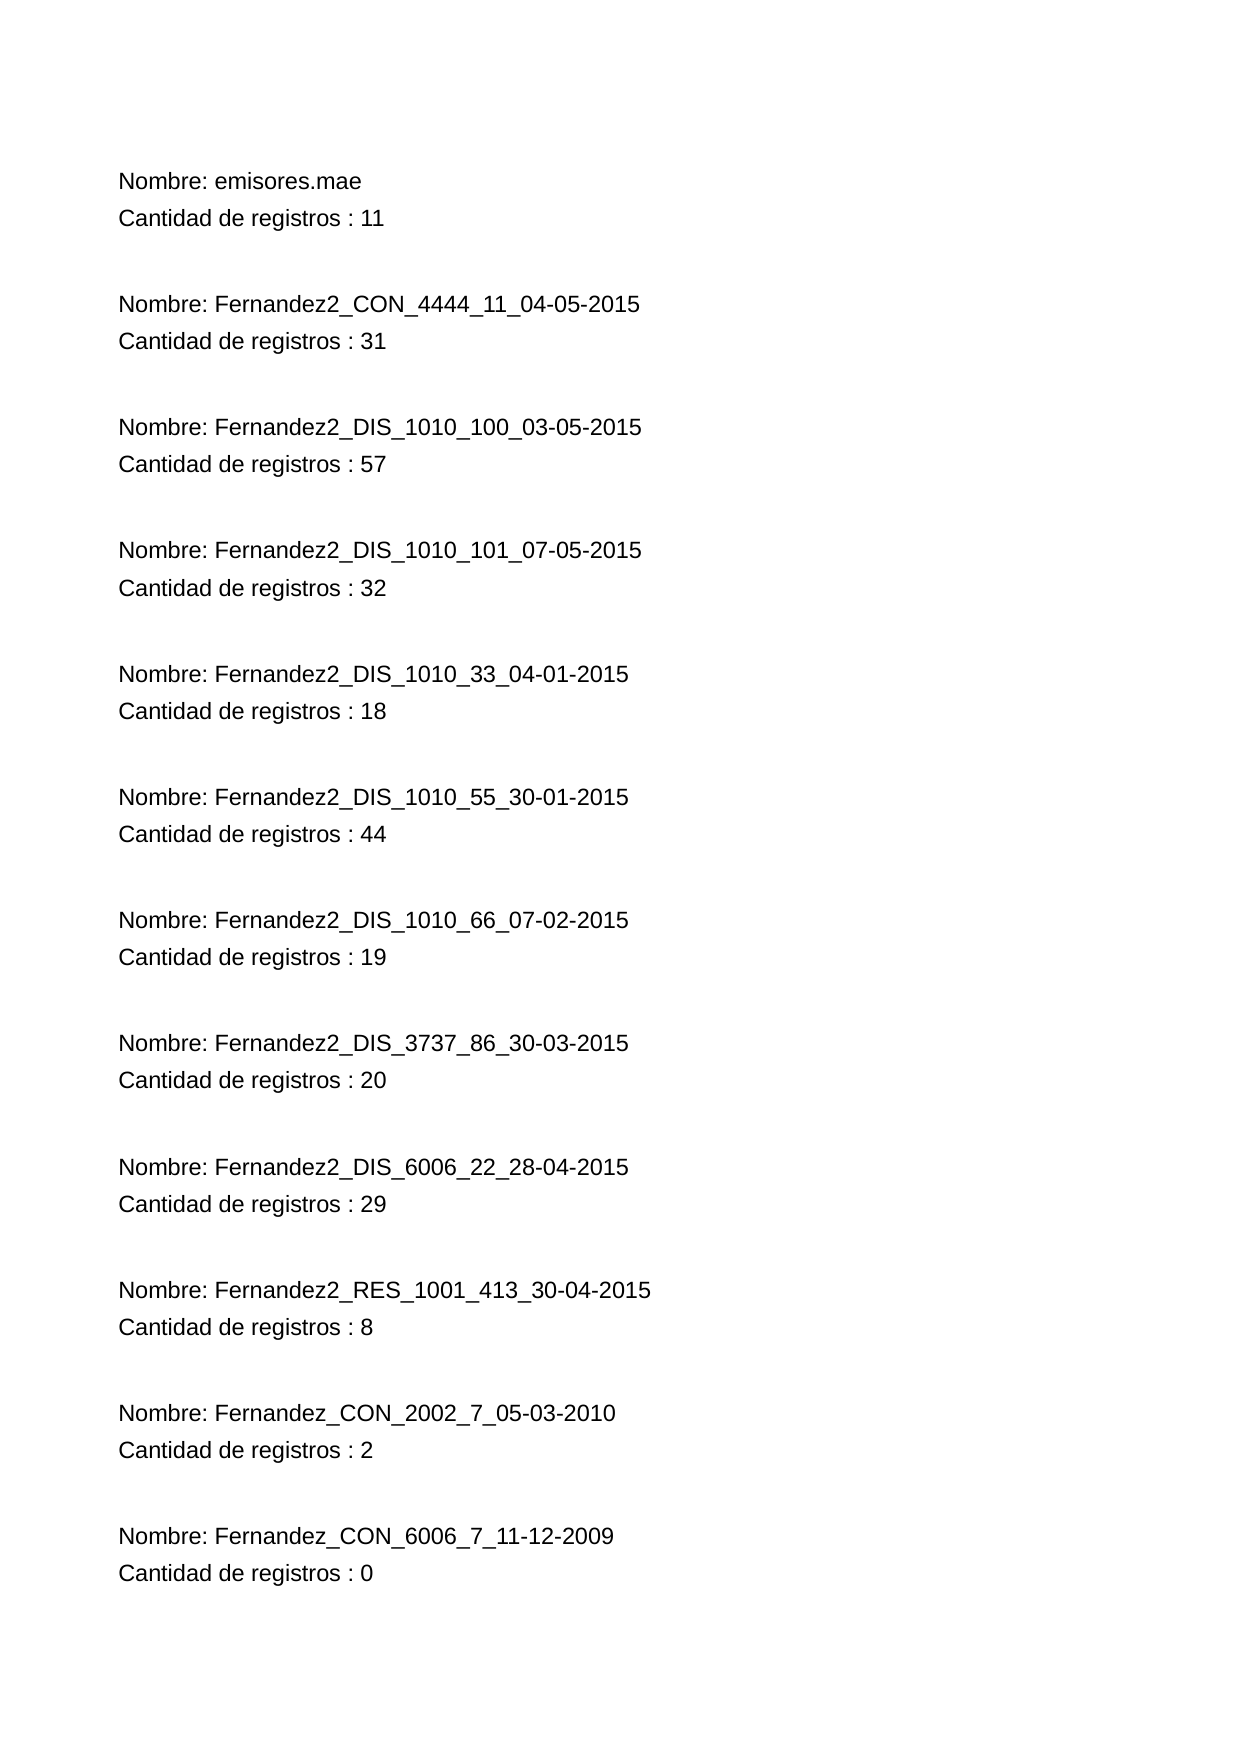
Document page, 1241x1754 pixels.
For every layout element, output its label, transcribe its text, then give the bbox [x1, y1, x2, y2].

text Nombre: Fernandez2_DIS_6006_22_28-04-2015 [118, 1153, 1122, 1180]
text Nombre: Fernandez2_DIS_1010_101_07-05-2015 [118, 537, 1122, 564]
text Cantidad de registros : 20 [118, 1067, 1122, 1094]
text Nombre: Fernandez2_RES_1001_413_30-04-2015 [118, 1276, 1122, 1303]
text Nombre: Fernandez2_CON_4444_11_04-05-2015 [118, 290, 1122, 317]
text Nombre: Fernandez2_DIS_3737_86_30-03-2015 [118, 1030, 1122, 1057]
text Cantidad de registros : 44 [118, 820, 1122, 847]
text Cantidad de registros : 19 [118, 944, 1122, 971]
text Cantidad de registros : 57 [118, 451, 1122, 478]
text Nombre: Fernandez2_DIS_1010_55_30-01-2015 [118, 783, 1122, 810]
text Nombre: Fernandez_CON_2002_7_05-03-2010 [118, 1399, 1122, 1426]
text Nombre: Fernandez_CON_6006_7_11-12-2009 [118, 1523, 1122, 1549]
text Nombre: Fernandez2_DIS_1010_66_07-02-2015 [118, 907, 1122, 933]
text Cantidad de registros : 11 [118, 204, 1122, 231]
text Cantidad de registros : 2 [118, 1437, 1122, 1463]
text Cantidad de registros : 18 [118, 697, 1122, 724]
text Cantidad de registros : 8 [118, 1313, 1122, 1340]
text Nombre: Fernandez2_DIS_1010_100_03-05-2015 [118, 414, 1122, 441]
text Cantidad de registros : 31 [118, 327, 1122, 354]
text Nombre: Fernandez2_DIS_1010_33_04-01-2015 [118, 660, 1122, 687]
text Cantidad de registros : 0 [118, 1560, 1122, 1587]
text Cantidad de registros : 29 [118, 1190, 1122, 1217]
text Cantidad de registros : 32 [118, 574, 1122, 601]
text Nombre: emisores.mae [118, 167, 1122, 194]
